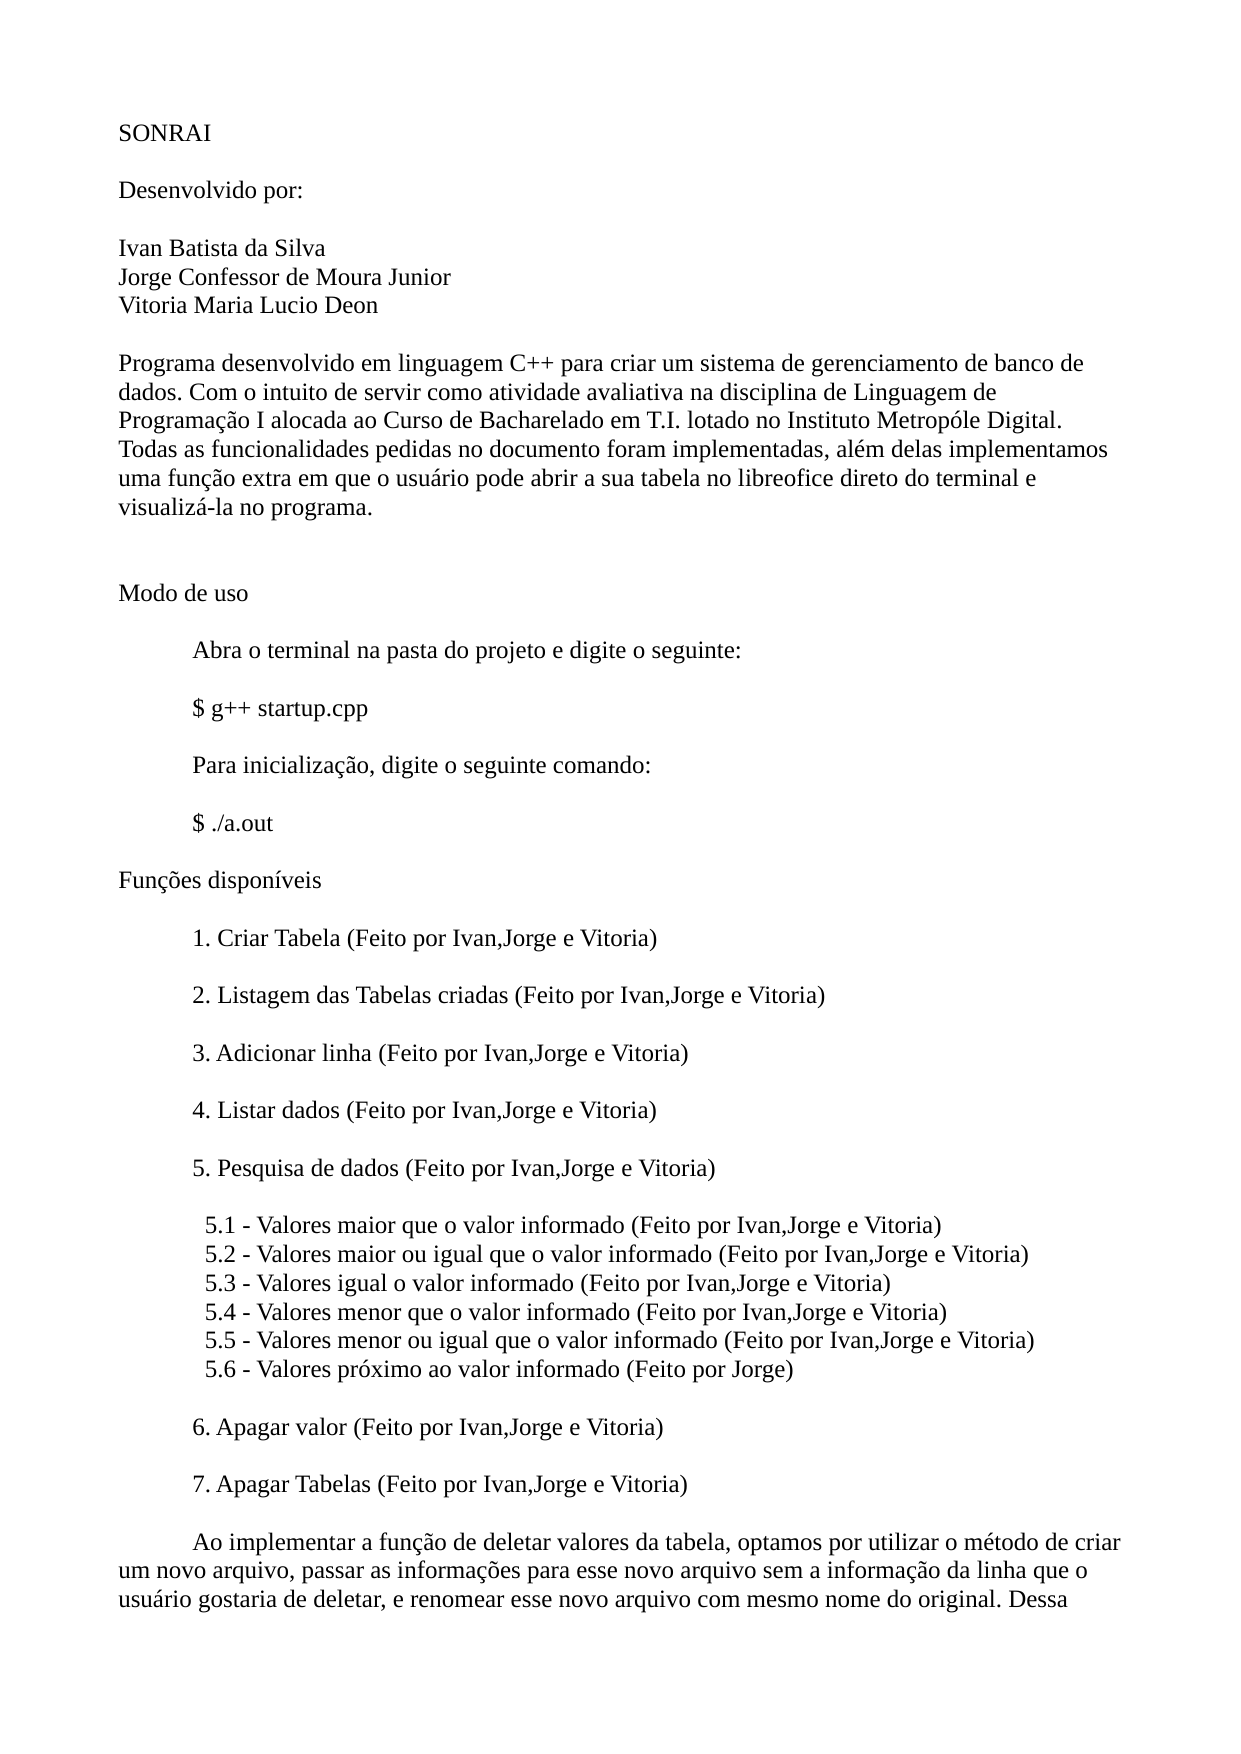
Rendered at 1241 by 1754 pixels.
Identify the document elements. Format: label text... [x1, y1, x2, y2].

text 3. Adicionar linha (Feito por Ivan,Jorge e Vitoria) [118, 1038, 1122, 1067]
text 5.3 - Valores igual o valor informado (Feito por Ivan,Jorge e Vitoria) [118, 1268, 1122, 1297]
text 2. Listagem das Tabelas criadas (Feito por Ivan,Jorge e Vitoria) [118, 981, 1122, 1009]
text Vitoria Maria Lucio Deon [118, 291, 1122, 319]
text 5.2 - Valores maior ou igual que o valor informado (Feito por Ivan,Jorge e Vitoria) [118, 1239, 1122, 1268]
text 1. Criar Tabela (Feito por Ivan,Jorge e Vitoria) [118, 923, 1122, 952]
text Funções disponíveis [118, 866, 1122, 894]
text 5.4 - Valores menor que o valor informado (Feito por Ivan,Jorge e Vitoria) [118, 1297, 1122, 1326]
text Jorge Confessor de Moura Junior [118, 262, 1122, 291]
text 6. Apagar valor (Feito por Ivan,Jorge e Vitoria) [118, 1412, 1122, 1441]
text Modo de uso [118, 578, 1122, 607]
text Ao implementar a função de deletar valores da tabela, optamos por utilizar o método de criar um novo arquivo, passar as informações para esse novo arquivo sem a informação da linha que o usuário gostaria de deletar, e renomear esse novo arquivo com mesmo nome do original. Dessa [118, 1527, 1122, 1613]
text 5.6 - Valores próximo ao valor informado (Feito por Jorge) [118, 1354, 1122, 1383]
text SONRAI [118, 118, 1122, 147]
text $ g++ startup.cpp [118, 693, 1122, 722]
text 5.5 - Valores menor ou igual que o valor informado (Feito por Ivan,Jorge e Vitoria) [118, 1326, 1122, 1354]
text 5. Pesquisa de dados (Feito por Ivan,Jorge e Vitoria) [118, 1153, 1122, 1182]
text 7. Apagar Tabelas (Feito por Ivan,Jorge e Vitoria) [118, 1469, 1122, 1498]
text Desenvolvido por: [118, 176, 1122, 204]
text 4. Listar dados (Feito por Ivan,Jorge e Vitoria) [118, 1096, 1122, 1124]
text Abra o terminal na pasta do projeto e digite o seguinte: [118, 636, 1122, 664]
text $ ./a.out [118, 808, 1122, 837]
text Programa desenvolvido em linguagem C++ para criar um sistema de gerenciamento de banco de dados. Com o intuito de servir como atividade avaliativa na disciplina de Linguagem de Programação I alocada ao Curso de Bacharelado em T.I. lotado no Instituto Metropóle Digital. Todas as funcionalidades pedidas no documento foram implementadas, além delas implementamos uma função extra em que o usuário pode abrir a sua tabela no libreofice direto do terminal e visualizá-la no programa. [118, 348, 1122, 521]
text Ivan Batista da Silva [118, 233, 1122, 262]
text 5.1 - Valores maior que o valor informado (Feito por Ivan,Jorge e Vitoria) [118, 1211, 1122, 1239]
text Para inicialização, digite o seguinte comando: [118, 751, 1122, 779]
